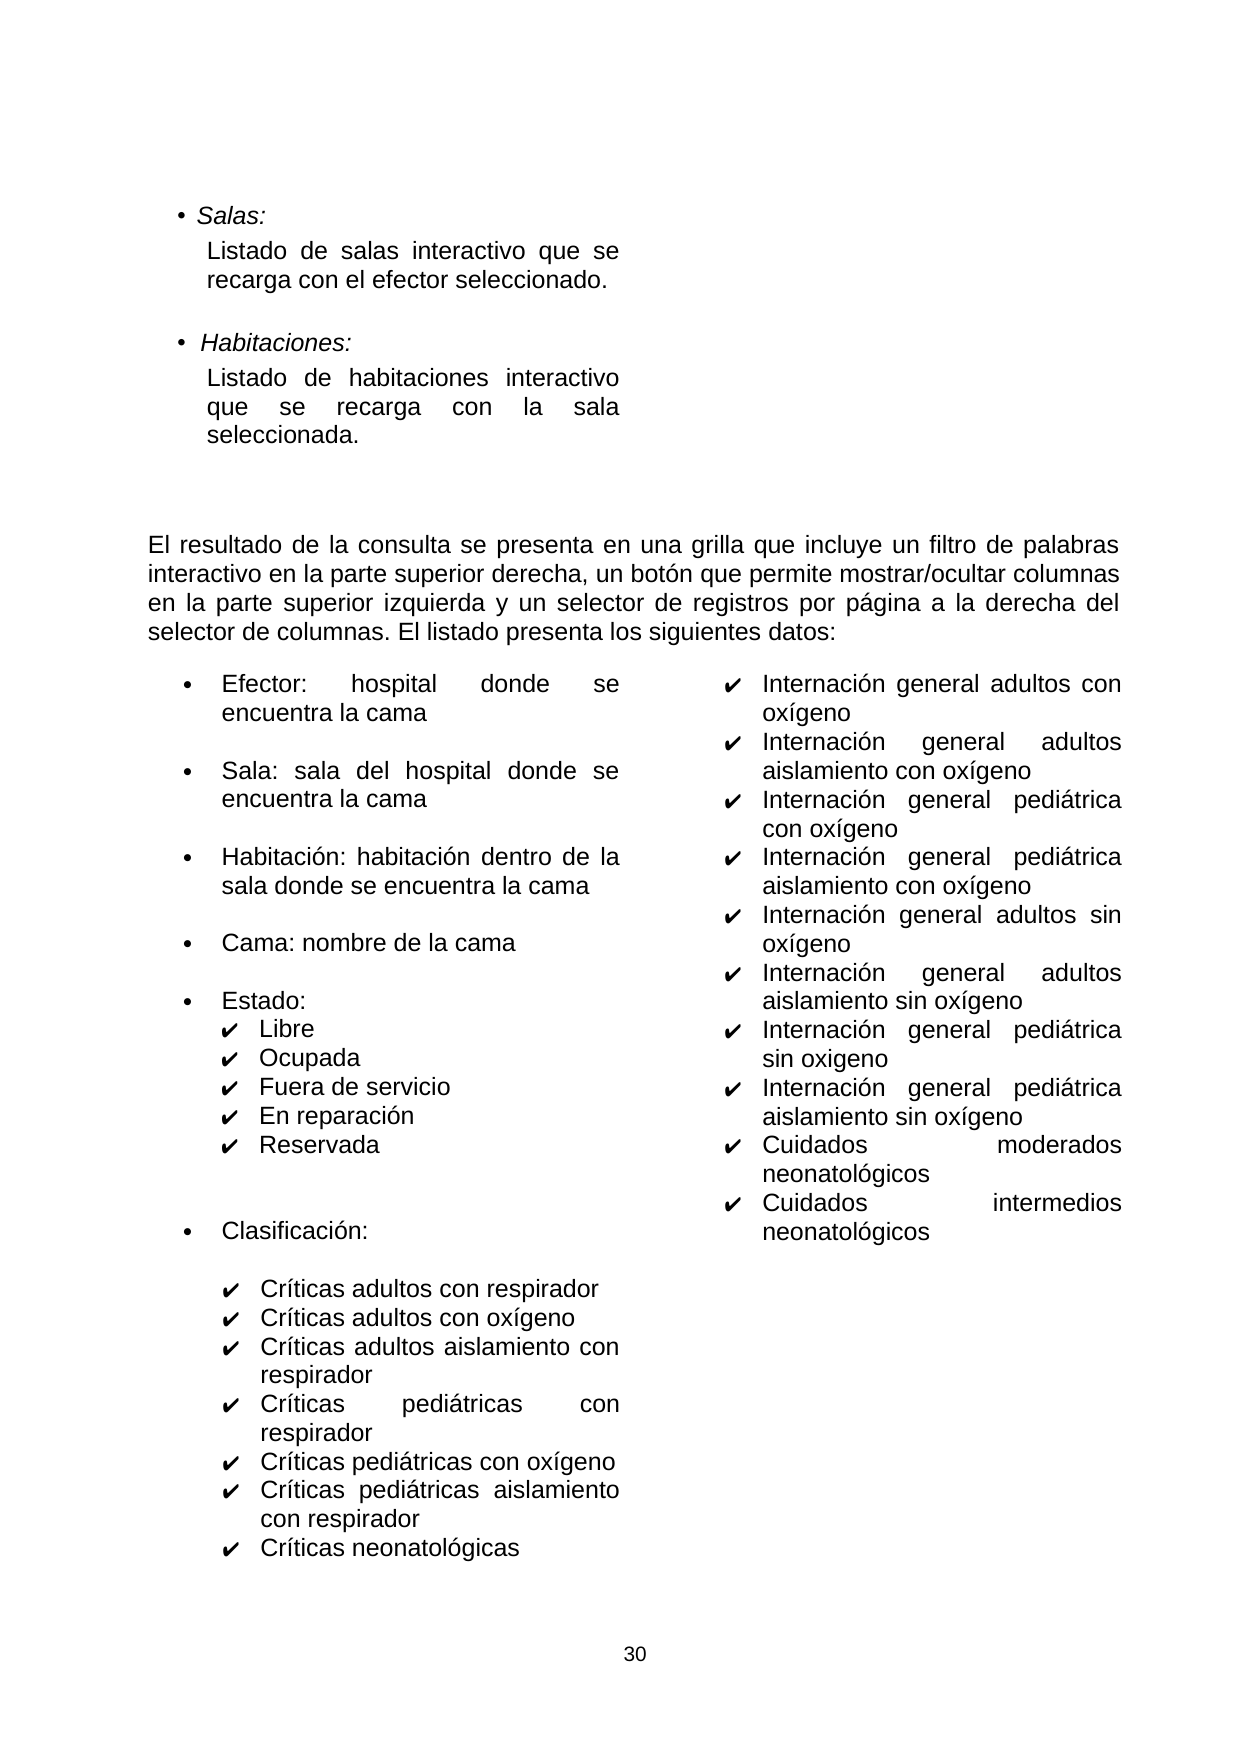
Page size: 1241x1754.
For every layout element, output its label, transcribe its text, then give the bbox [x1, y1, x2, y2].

list Críticas pediátricas con respirador [223, 1389, 620, 1447]
list Libre [221, 1014, 620, 1043]
list Críticas pediátricas aislamiento con respirador [223, 1476, 620, 1533]
text El resultado de la consulta se presenta en una grilla que incluye un filtro de palabras interactivo en la parte superior derecha, un botón que permite mostrar/ocultar columnas en la parte superior izquierda y un selector de registros por página a la derecha del selector de columnas. El listado presenta los siguientes datos: [148, 531, 1122, 646]
list Cuidados intermedios neonatológicos [724, 1188, 1122, 1246]
list Cuidados moderados neonatológicos [724, 1130, 1122, 1188]
list Habitación: habitación dentro de la sala donde se encuentra la cama [184, 842, 620, 899]
list Fuera de servicio [221, 1072, 620, 1101]
list Internación general adultos aislamiento sin oxígeno [724, 957, 1122, 1015]
list Salas: [177, 201, 620, 230]
list Ocupada [221, 1043, 620, 1072]
list Sala: sala del hospital donde se encuentra la cama [184, 756, 620, 813]
list Habitaciones: [177, 328, 620, 357]
list Internación general adultos sin oxígeno [724, 900, 1122, 957]
list Internación general pediátrica sin oxigeno [724, 1015, 1122, 1073]
text Listado de habitaciones interactivo que se recarga con la sala seleccionada. [207, 363, 620, 449]
list Críticas adultos con oxígeno [223, 1303, 620, 1331]
list Reservada [221, 1130, 620, 1159]
list Efector: hospital donde se encuentra la cama [184, 669, 620, 727]
list Internación general adultos con oxígeno [724, 669, 1122, 727]
list Cama: nombre de la cama [184, 928, 620, 957]
list Internación general adultos aislamiento con oxígeno [724, 727, 1122, 785]
list Estado: [184, 986, 620, 1014]
text Listado de salas interactivo que se recarga con el efector seleccionado. [207, 236, 620, 293]
list Clasificación: [184, 1216, 620, 1245]
list Críticas pediátricas con oxígeno [223, 1447, 620, 1476]
list Internación general pediátrica con oxígeno [724, 785, 1122, 842]
list Internación general pediátrica aislamiento con oxígeno [724, 842, 1122, 900]
list En reparación [221, 1101, 620, 1130]
list Críticas adultos con respirador [223, 1274, 620, 1303]
list Internación general pediátrica aislamiento sin oxígeno [724, 1073, 1122, 1130]
list Críticas adultos aislamiento con respirador [223, 1331, 620, 1389]
list Críticas neonatológicas [223, 1533, 620, 1562]
